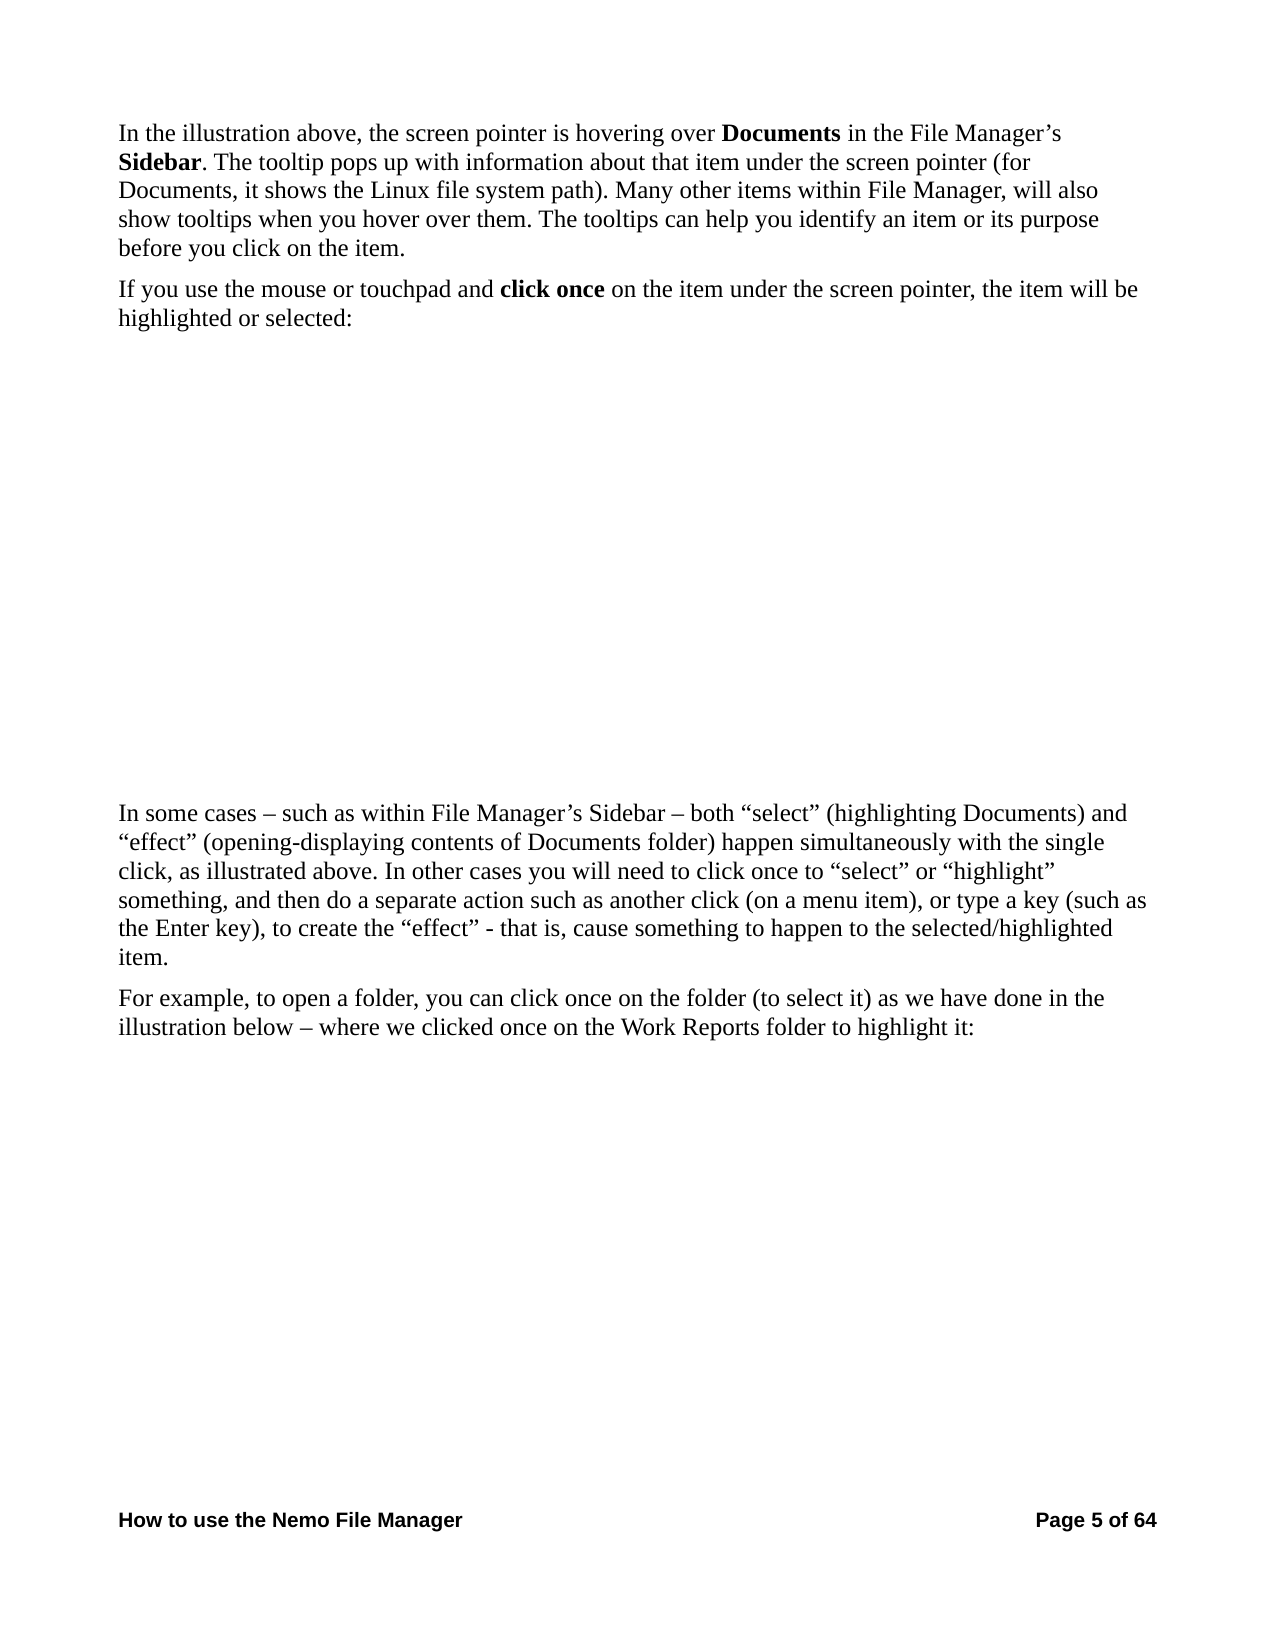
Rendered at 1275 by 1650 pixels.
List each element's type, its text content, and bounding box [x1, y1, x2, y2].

text If you use the mouse or touchpad and click once on the item under the screen pointer, the item will be highlighted or selected: [118, 274, 1157, 332]
text For example, to open a folder, you can click once on the folder (to select it) as we have done in the illustration below – where we clicked once on the Work Reports folder to highlight it: [118, 983, 1157, 1041]
text In some cases – such as within File Manager’s Sidebar – both “select” (highlighting Documents) and “effect” (opening-displaying contents of Documents folder) happen simultaneously with the single click, as illustrated above. In other cases you will need to click once to “select” or “highlight” something, and then do a separate action such as another click (on a menu item), or type a key (such as the Enter key), to create the “effect” - that is, cause something to happen to the selected/highlighted item. [118, 798, 1157, 971]
text In the illustration above, the screen pointer is hovering over Documents in the File Manager’s Sidebar. The tooltip pops up with information about that item under the screen pointer (for Documents, it shows the Linux file system path). Many other items within File Manager, will also show tooltips when you hover over them. The tooltips can help you identify an item or its purpose before you click on the item. [118, 118, 1157, 262]
